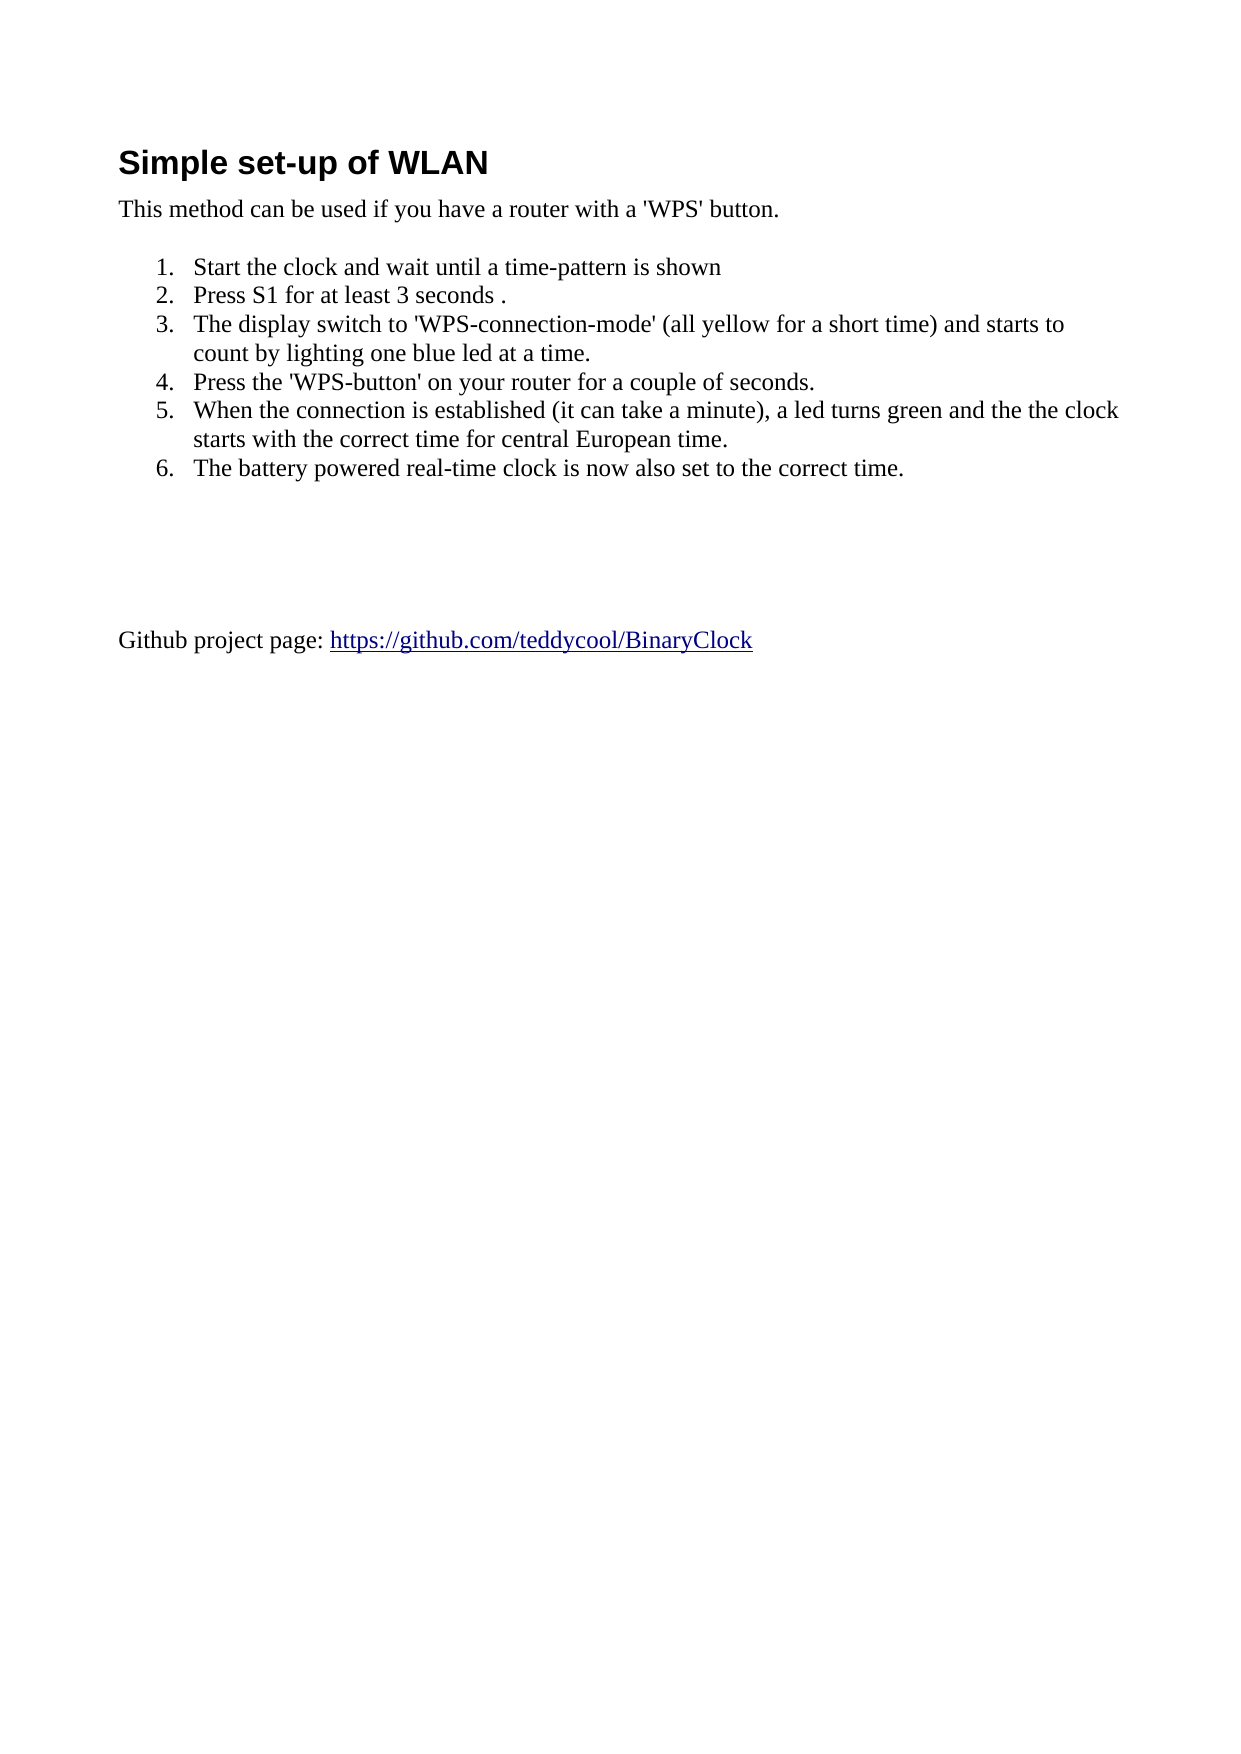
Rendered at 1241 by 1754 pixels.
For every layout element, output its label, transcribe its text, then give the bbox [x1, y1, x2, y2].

text Github project page: https://github.com/teddycool/BinaryClock [118, 626, 1122, 654]
list Press S1 for at least 3 seconds . [156, 281, 1122, 309]
subtitle Simple set-up of WLAN [118, 143, 1122, 182]
list When the connection is established (it can take a minute), a led turns green and the the clock starts with the correct time for central European time. [156, 396, 1122, 453]
text This method can be used if you have a router with a 'WPS' button. [118, 194, 1122, 223]
list Press the 'WPS-button' on your router for a couple of seconds. [156, 367, 1122, 396]
list The display switch to 'WPS-connection-mode' (all yellow for a short time) and starts to count by lighting one blue led at a time. [156, 309, 1122, 367]
list The battery powered real-time clock is now also set to the correct time. [156, 453, 1122, 482]
list Start the clock and wait until a time-pattern is shown [156, 252, 1122, 281]
